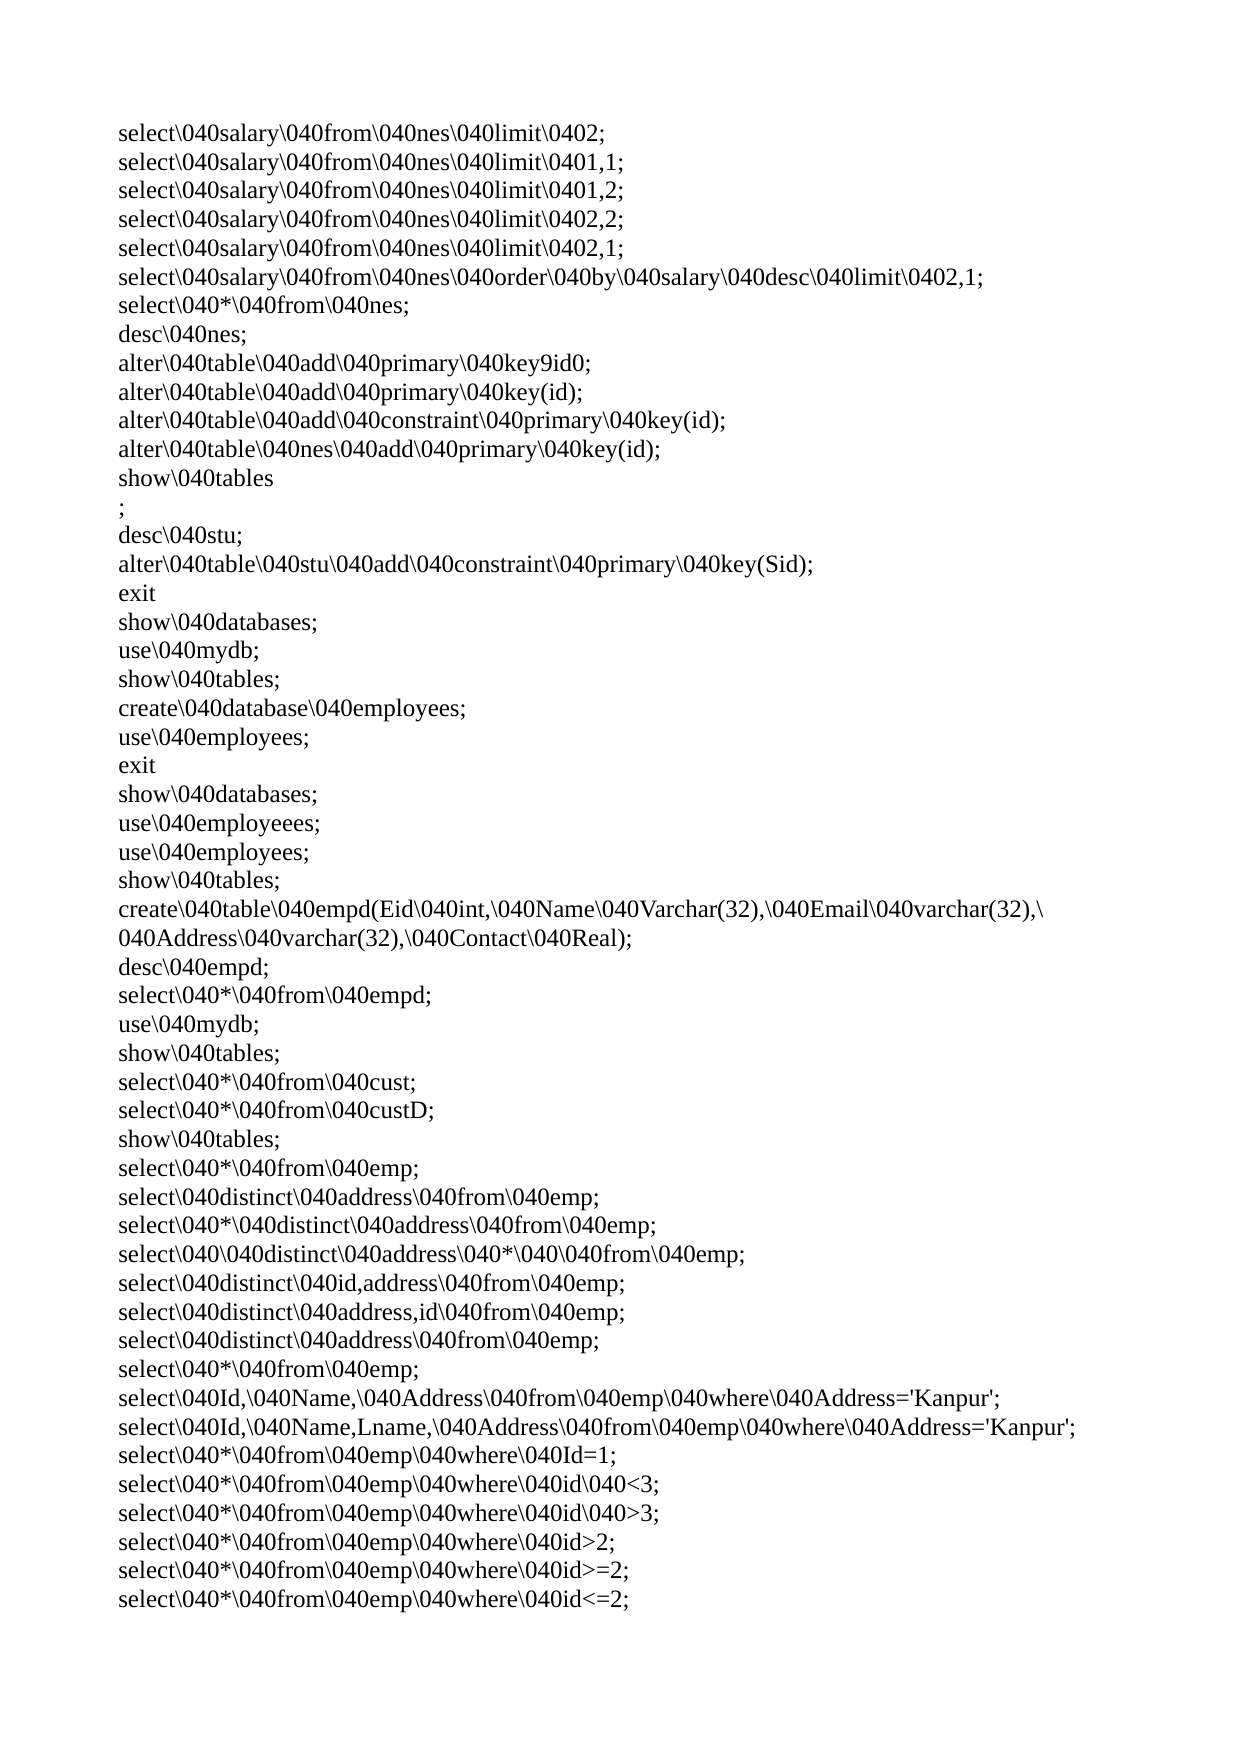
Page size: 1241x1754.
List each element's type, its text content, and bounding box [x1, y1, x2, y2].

text show\040tables; [118, 1124, 1122, 1153]
text show\040databases; [118, 779, 1122, 808]
text alter\040table\040stu\040add\040constraint\040primary\040key(Sid); [118, 549, 1122, 578]
text desc\040stu; [118, 521, 1122, 549]
text select\040distinct\040address\040from\040emp; [118, 1182, 1122, 1211]
text desc\040nes; [118, 319, 1122, 348]
text exit [118, 578, 1122, 607]
text select\040salary\040from\040nes\040limit\0402,2; [118, 204, 1122, 233]
text exit [118, 751, 1122, 779]
text select\040distinct\040address\040from\040emp; [118, 1326, 1122, 1354]
text show\040tables; [118, 664, 1122, 693]
text use\040employees; [118, 722, 1122, 751]
text select\040*\040from\040emp\040where\040id<=2; [118, 1584, 1122, 1613]
text use\040mydb; [118, 636, 1122, 664]
text select\040*\040from\040empd; [118, 981, 1122, 1009]
text create\040table\040empd(Eid\040int,\040Name\040Varchar(32),\040Email\040varchar(32),\040Address\040varchar(32),\040Contact\040Real); [118, 894, 1122, 952]
text select\040*\040from\040emp; [118, 1153, 1122, 1182]
text select\040Id,\040Name,\040Address\040from\040emp\040where\040Address='Kanpur'; [118, 1383, 1122, 1412]
text alter\040table\040nes\040add\040primary\040key(id); [118, 434, 1122, 463]
text select\040*\040from\040nes; [118, 291, 1122, 319]
text select\040*\040from\040cust; [118, 1067, 1122, 1096]
text select\040*\040from\040emp\040where\040id>=2; [118, 1556, 1122, 1584]
text alter\040table\040add\040primary\040key9id0; [118, 348, 1122, 377]
text select\040*\040from\040emp\040where\040id\040<3; [118, 1469, 1122, 1498]
text select\040*\040distinct\040address\040from\040emp; [118, 1211, 1122, 1239]
text select\040*\040from\040emp; [118, 1354, 1122, 1383]
text desc\040empd; [118, 952, 1122, 981]
text alter\040table\040add\040constraint\040primary\040key(id); [118, 406, 1122, 434]
text show\040tables; [118, 1038, 1122, 1067]
text select\040Id,\040Name,Lname,\040Address\040from\040emp\040where\040Address='Kanpur'; [118, 1412, 1122, 1441]
text use\040mydb; [118, 1009, 1122, 1038]
text select\040*\040from\040emp\040where\040id\040>3; [118, 1498, 1122, 1527]
text ; [118, 492, 1122, 521]
text show\040tables; [118, 866, 1122, 894]
text use\040employees; [118, 837, 1122, 866]
text select\040*\040from\040emp\040where\040Id=1; [118, 1441, 1122, 1469]
text select\040*\040from\040emp\040where\040id>2; [118, 1527, 1122, 1556]
text show\040databases; [118, 607, 1122, 636]
text select\040*\040from\040custD; [118, 1096, 1122, 1124]
text select\040distinct\040address,id\040from\040emp; [118, 1297, 1122, 1326]
text select\040salary\040from\040nes\040limit\0401,2; [118, 176, 1122, 204]
text select\040salary\040from\040nes\040limit\0402,1; [118, 233, 1122, 262]
text select\040\040distinct\040address\040*\040\040from\040emp; [118, 1239, 1122, 1268]
text select\040salary\040from\040nes\040limit\0402; [118, 118, 1122, 147]
text use\040employeees; [118, 808, 1122, 837]
text select\040distinct\040id,address\040from\040emp; [118, 1268, 1122, 1297]
text show\040tables [118, 463, 1122, 492]
text select\040salary\040from\040nes\040limit\0401,1; [118, 147, 1122, 176]
text alter\040table\040add\040primary\040key(id); [118, 377, 1122, 406]
text select\040salary\040from\040nes\040order\040by\040salary\040desc\040limit\0402,1; [118, 262, 1122, 291]
text create\040database\040employees; [118, 693, 1122, 722]
